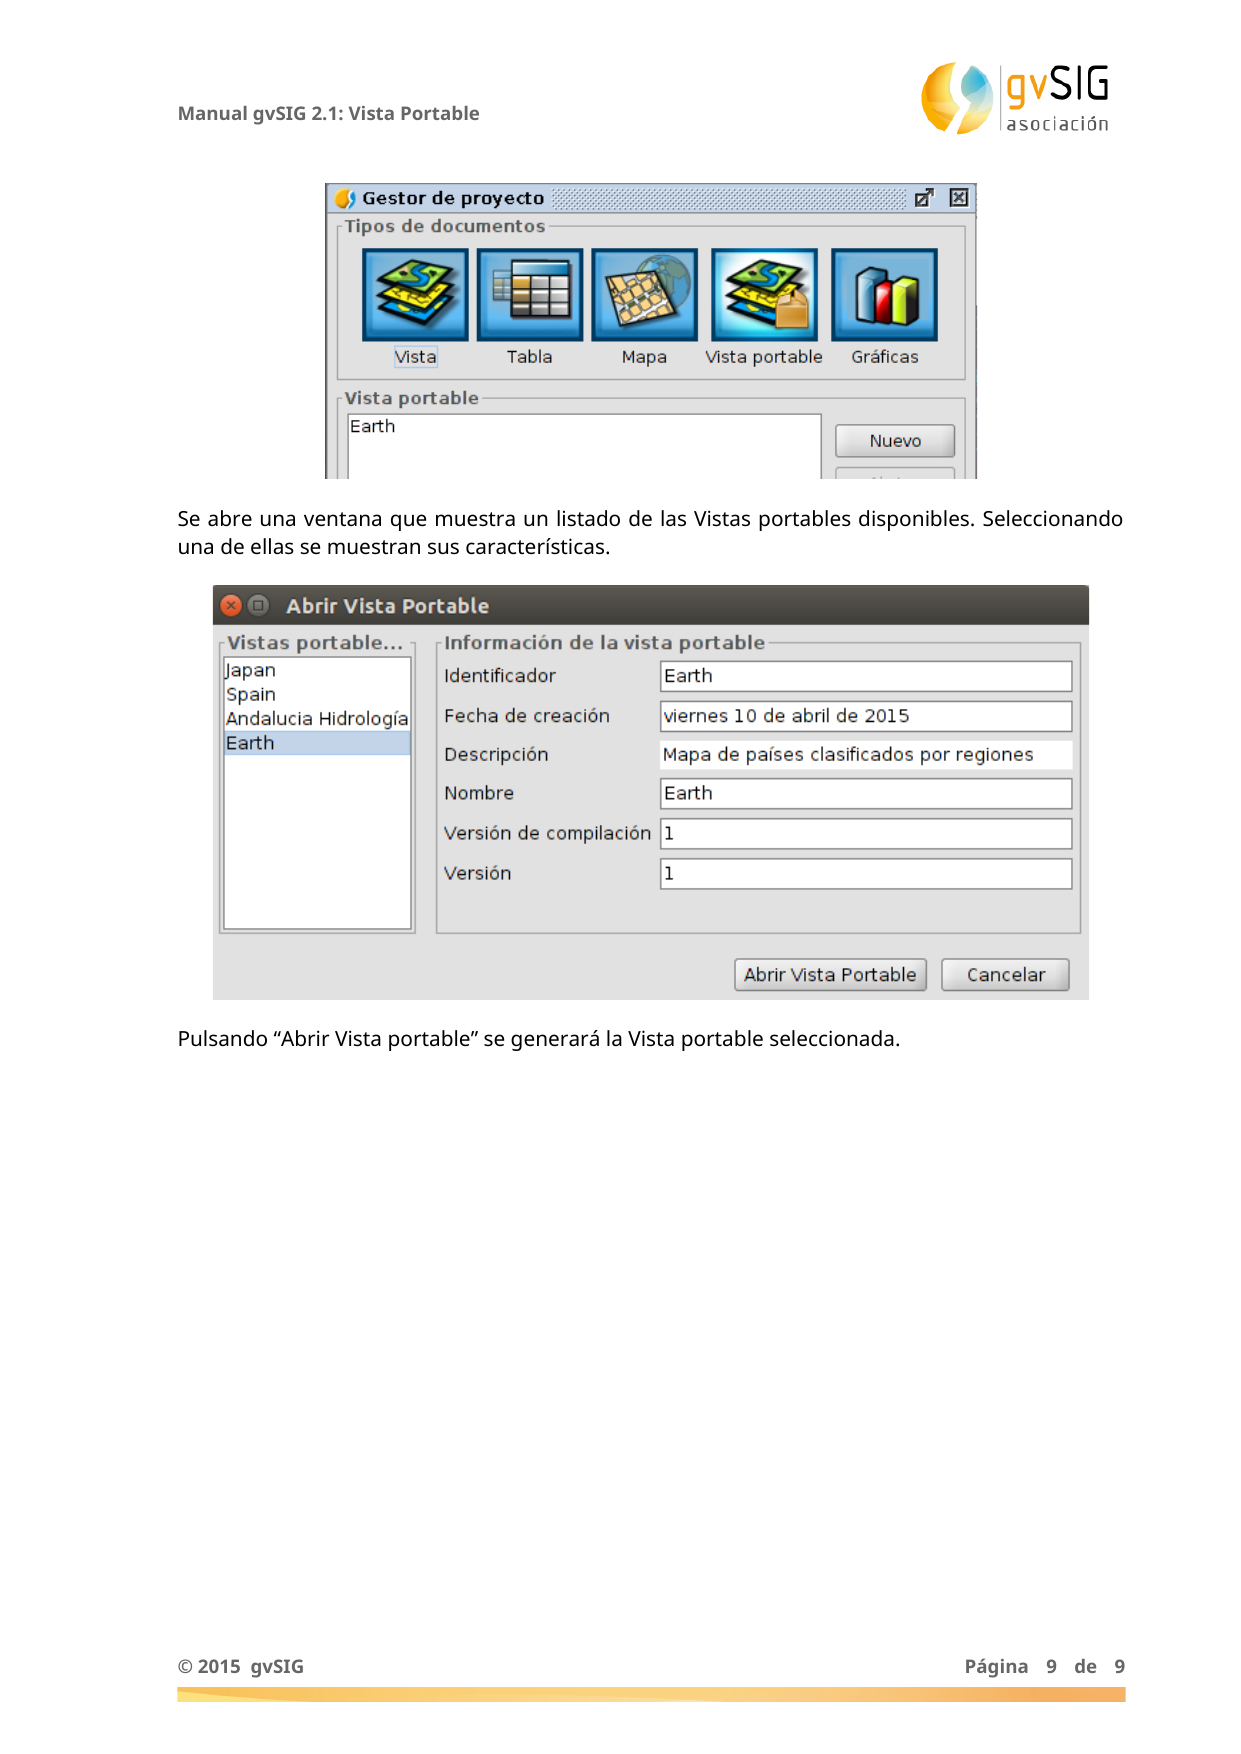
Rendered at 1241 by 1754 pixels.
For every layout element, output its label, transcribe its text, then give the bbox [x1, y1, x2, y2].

picture [902, 47, 1122, 148]
text Pulsando “Abrir Vista portable” se generará la Vista portable seleccionada. [177, 1024, 1125, 1053]
picture [212, 585, 1090, 1000]
picture [177, 1687, 1126, 1702]
text Se abre una ventana que muestra un listado de las Vistas portables disponibles. Seleccionando una de ellas se muestran sus características. [177, 504, 1125, 561]
picture [325, 183, 978, 479]
